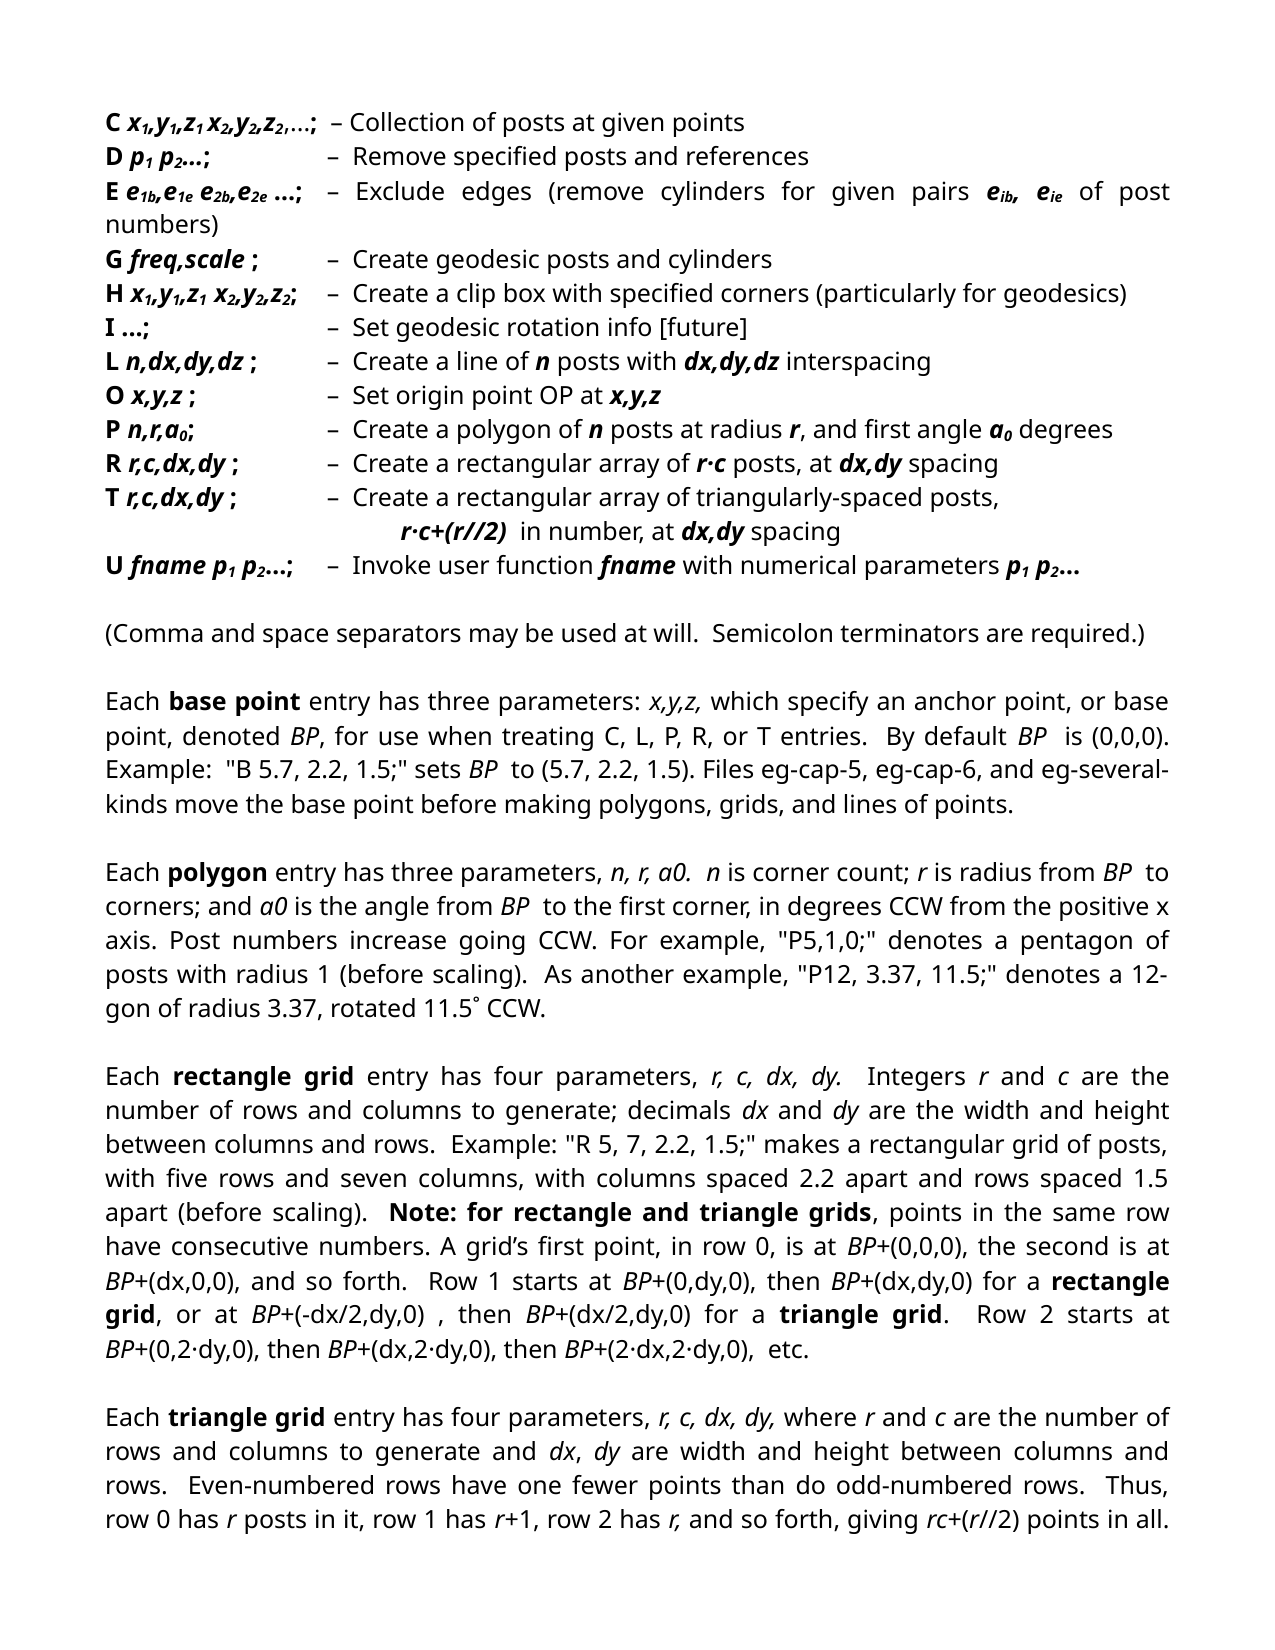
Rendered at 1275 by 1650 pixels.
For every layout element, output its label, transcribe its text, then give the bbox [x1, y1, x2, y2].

text G freq,scale ; – Create geodesic posts and cylinders [105, 241, 1170, 275]
text O x,y,z ; – Set origin point OP at x,y,z [105, 377, 1170, 412]
text E e1b,e1e e2b,e2e …; – Exclude edges (remove cylinders for given pairs eib, eie of post numbers) [105, 173, 1170, 241]
text H x1,y1,z1 x2,y2,z2; – Create a clip box with specified corners (particularly for geodesics) [105, 275, 1170, 309]
text r·c+(r//2) in number, at dx,dy spacing [105, 514, 1170, 548]
text Each base point entry has three parameters: x,y,z, which specify an anchor point, or base point, denoted BP, for use when treating C, L, P, R, or T entries. By default BP is (0,0,0). Example: "B 5.7, 2.2, 1.5;" sets BP to (5.7, 2.2, 1.5). Files eg-cap-5, eg-cap-6, and eg-several-kinds move the base point before making polygons, grids, and lines of points. [105, 684, 1170, 820]
text Each triangle grid entry has four parameters, r, c, dx, dy, where r and c are the number of rows and columns to generate and dx, dy are width and height between columns and rows. Even-numbered rows have one fewer points than do odd-numbered rows. Thus, row 0 has r posts in it, row 1 has r+1, row 2 has r, and so forth, giving rc+(r//2) points in all. [105, 1399, 1170, 1536]
text R r,c,dx,dy ; – Create a rectangular array of r·c posts, at dx,dy spacing [105, 446, 1170, 480]
text P n,r,a0; – Create a polygon of n posts at radius r, and first angle a0 degrees [105, 412, 1170, 446]
text Each polygon entry has three parameters, n, r, a0. n is corner count; r is radius from BP to corners; and a0 is the angle from BP to the first corner, in degrees CCW from the positive x axis. Post numbers increase going CCW. For example, "P5,1,0;" denotes a pentagon of posts with radius 1 (before scaling). As another example, "P12, 3.37, 11.5;" denotes a 12-gon of radius 3.37, rotated 11.5˚ CCW. [105, 854, 1170, 1025]
text L n,dx,dy,dz ; – Create a line of n posts with dx,dy,dz interspacing [105, 343, 1170, 377]
text T r,c,dx,dy ; – Create a rectangular array of triangularly-spaced posts, [105, 480, 1170, 514]
text I ...; – Set geodesic rotation info [future] [105, 309, 1170, 343]
text C x1,y1,z1 x2,y2,z2,...; – Collection of posts at given points [105, 105, 1170, 139]
text D p1 p2…; – Remove specified posts and references [105, 139, 1170, 173]
text U fname p1 p2…; – Invoke user function fname with numerical parameters p1 p2… [105, 548, 1170, 582]
text Each rectangle grid entry has four parameters, r, c, dx, dy. Integers r and c are the number of rows and columns to generate; decimals dx and dy are the width and height between columns and rows. Example: "R 5, 7, 2.2, 1.5;" makes a rectangular grid of posts, with five rows and seven columns, with columns spaced 2.2 apart and rows spaced 1.5 apart (before scaling). Note: for rectangle and triangle grids, points in the same row have consecutive numbers. A grid’s first point, in row 0, is at BP+(0,0,0), the second is at BP+(dx,0,0), and so forth. Row 1 starts at BP+(0,dy,0), then BP+(dx,dy,0) for a rectangle grid, or at BP+(-dx/2,dy,0) , then BP+(dx/2,dy,0) for a triangle grid. Row 2 starts at BP+(0,2·dy,0), then BP+(dx,2·dy,0), then BP+(2·dx,2·dy,0), etc. [105, 1059, 1170, 1365]
text (Comma and space separators may be used at will. Semicolon terminators are required.) [105, 616, 1170, 650]
